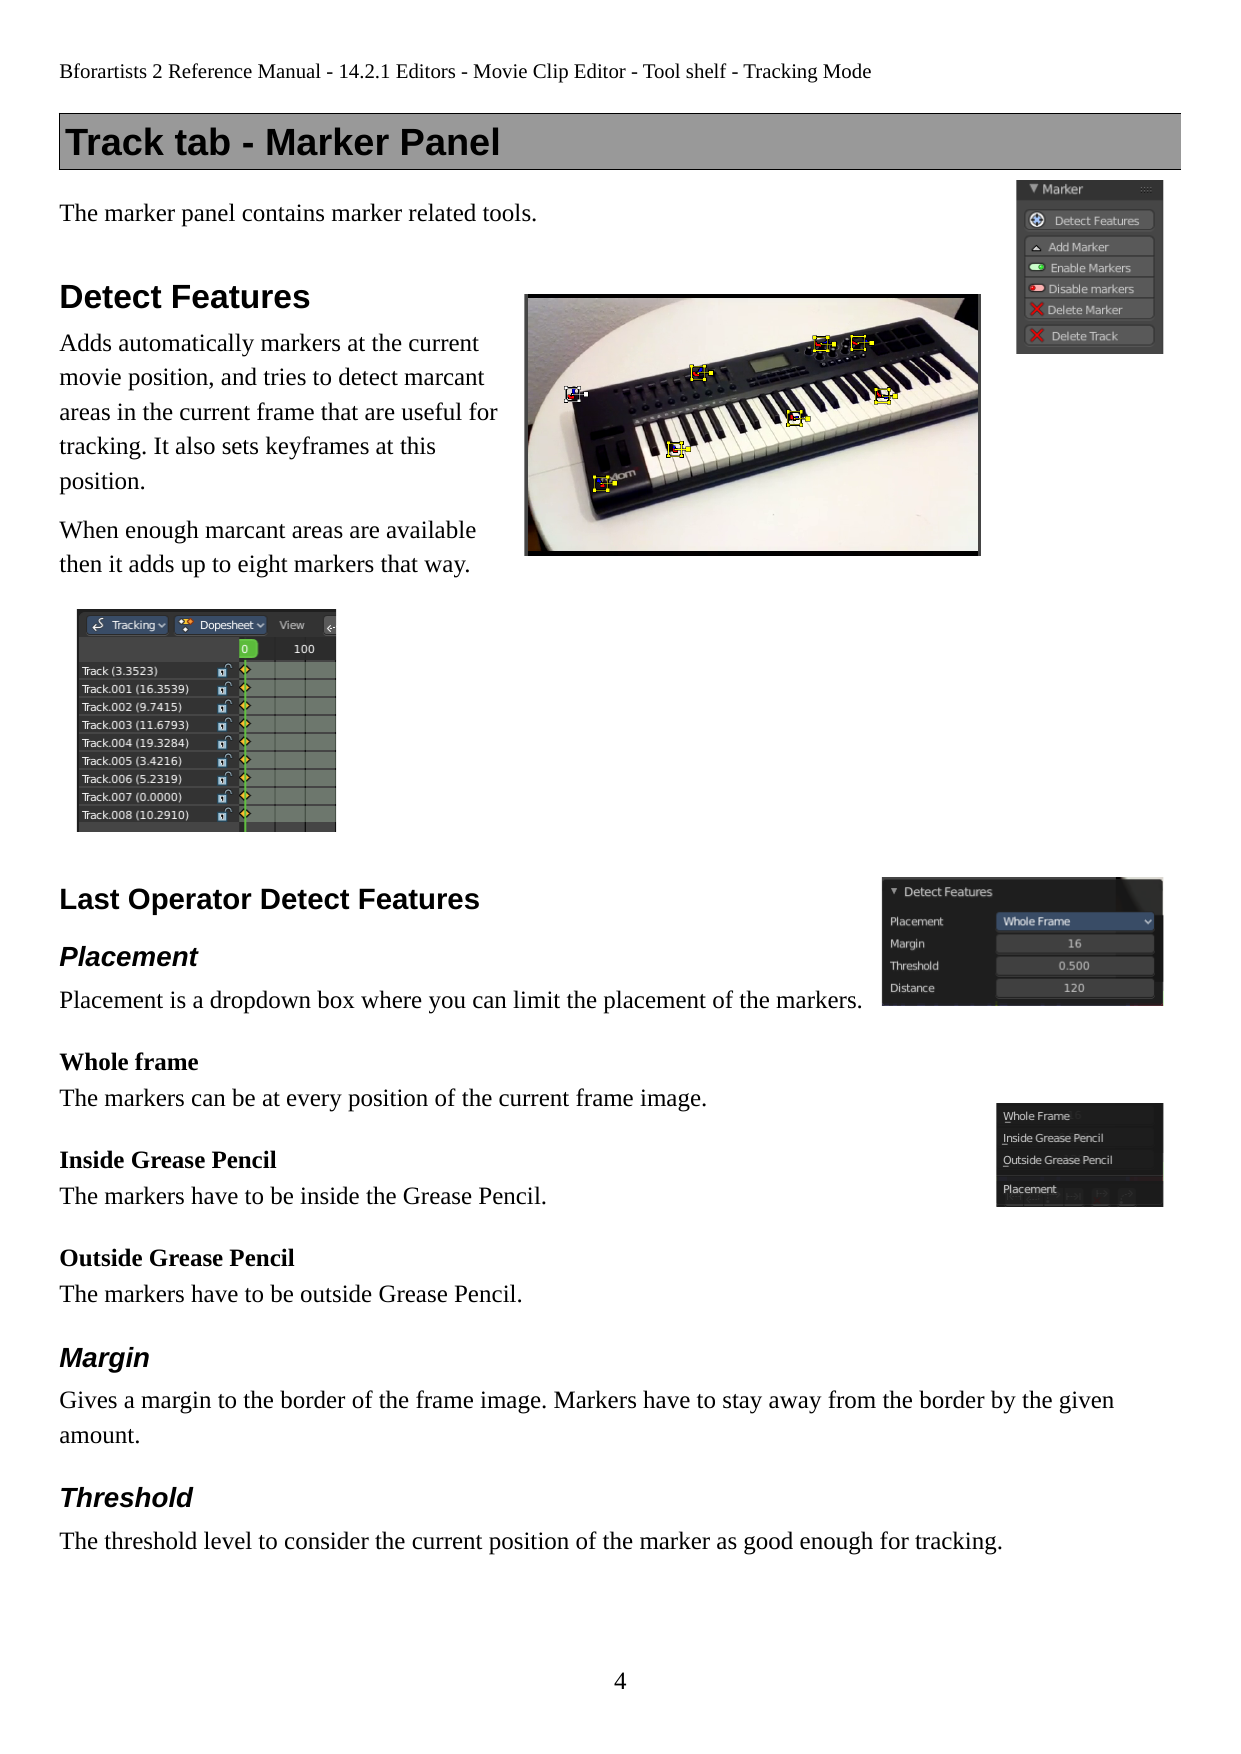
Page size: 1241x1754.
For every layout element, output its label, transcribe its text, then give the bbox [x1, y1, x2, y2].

subtitle Whole frame [59, 1047, 1181, 1075]
picture [1016, 180, 1164, 354]
text The marker panel contains marker related tools. [59, 198, 1016, 227]
text The markers have to be outside Grease Pencil. [59, 1279, 1181, 1308]
text When enough marcant areas are available then it adds up to eight markers that way. [59, 515, 1181, 578]
subtitle Margin [59, 1341, 1181, 1373]
text The markers have to be inside the Grease Pencil. [59, 1181, 1181, 1210]
subtitle Detect Features [59, 277, 1016, 316]
picture [881, 877, 1164, 1006]
subtitle Inside Grease Pencil [59, 1145, 996, 1173]
subtitle Threshold [59, 1481, 1181, 1513]
subtitle Outside Grease Pencil [59, 1243, 1181, 1272]
subtitle Placement [59, 941, 881, 973]
table_header Track tab - Marker Panel [60, 114, 1181, 169]
text The markers can be at every position of the current frame image. [59, 1083, 1181, 1112]
text Adds automatically markers at the current movie position, and tries to detect marcant areas in the current frame that are useful for tracking. It also sets keyframes at this position. [59, 328, 524, 495]
subtitle Last Operator Detect Features [59, 882, 881, 916]
subtitle [1164, 277, 1181, 316]
text Gives a margin to the border of the frame image. Markers have to stay away from the border by the given amount. [59, 1385, 1181, 1449]
picture [524, 294, 981, 556]
picture [996, 1103, 1164, 1207]
picture [76, 609, 337, 832]
text Placement is a dropdown box where you can limit the placement of the markers. [59, 985, 1181, 1014]
text [981, 328, 1181, 495]
subtitle [1164, 1145, 1181, 1173]
text The threshold level to consider the current position of the marker as good enough for tracking. [59, 1526, 1181, 1554]
subtitle [1164, 941, 1181, 973]
